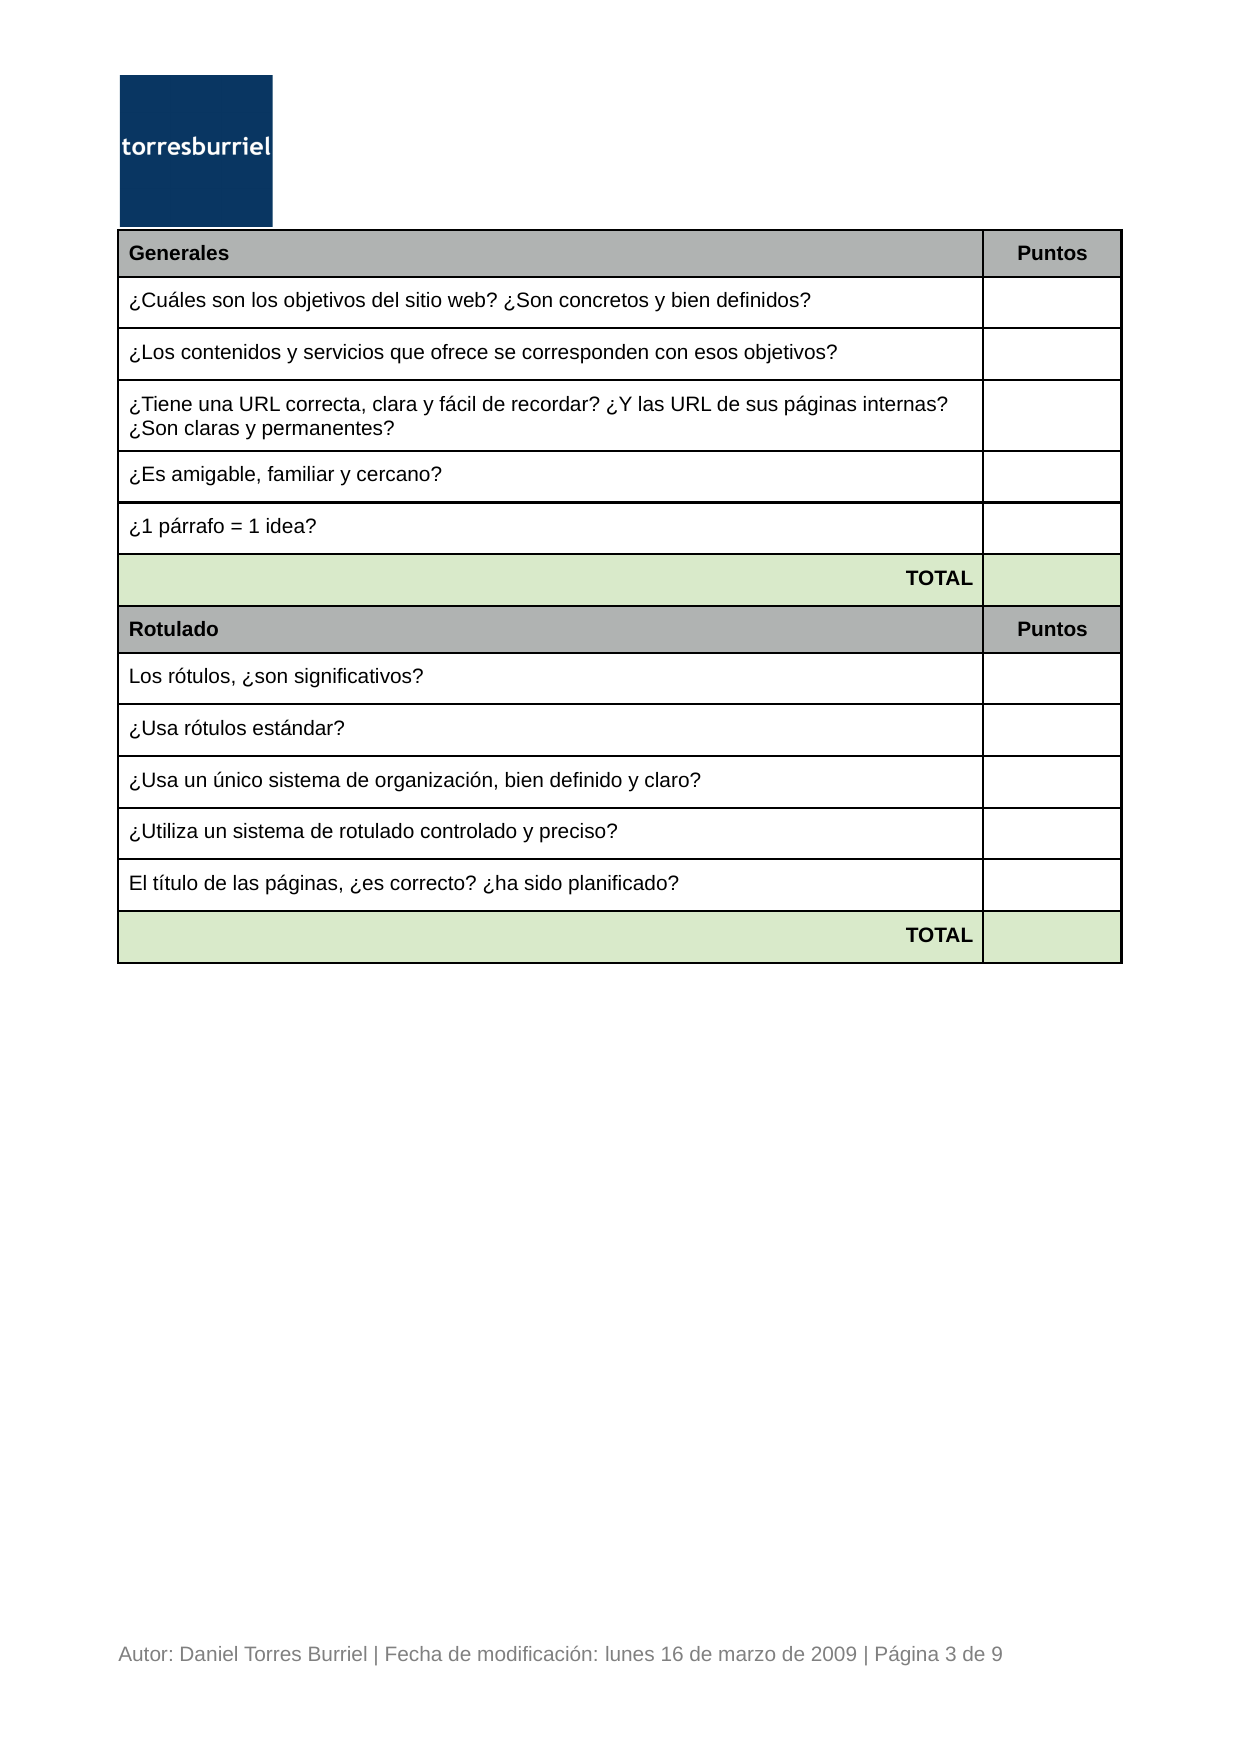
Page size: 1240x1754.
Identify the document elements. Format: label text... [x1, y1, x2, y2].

table_header Generales [119, 231, 982, 276]
table_cell [984, 860, 1120, 910]
table_cell ¿Usa un único sistema de organización, bien deﬁnido y claro? [119, 757, 982, 807]
table_cell Puntos [984, 607, 1120, 652]
table_header Puntos [984, 231, 1120, 276]
table_cell [984, 329, 1120, 379]
table_cell Los rótulos, ¿son signiﬁcativos? [119, 654, 982, 703]
table_cell Rotulado [119, 607, 982, 652]
table_cell ¿Utiliza un sistema de rotulado controlado y preciso? [119, 809, 982, 858]
table_cell [984, 452, 1120, 501]
table_cell TOTAL [119, 555, 982, 605]
table_cell ¿1 párrafo = 1 idea? [119, 504, 982, 553]
table_cell TOTAL [119, 912, 982, 962]
picture [119, 75, 273, 227]
table_cell El título de las páginas, ¿es correcto? ¿ha sido planiﬁcado? [119, 860, 982, 910]
table_cell ¿Es amigable, familiar y cercano? [119, 452, 982, 501]
table_cell ¿Tiene una URL correcta, clara y fácil de recordar? ¿Y las URL de sus páginas internas? ¿Son claras y permanentes? [119, 381, 982, 450]
table_cell [984, 504, 1120, 553]
table_cell ¿Cuáles son los objetivos del sitio web? ¿Son concretos y bien deﬁnidos? [119, 278, 982, 327]
table_cell [984, 757, 1120, 807]
table_cell ¿Usa rótulos estándar? [119, 705, 982, 755]
table_cell [984, 654, 1120, 703]
table_cell [984, 705, 1120, 755]
table_cell [984, 912, 1120, 962]
table_cell ¿Los contenidos y servicios que ofrece se corresponden con esos objetivos? [119, 329, 982, 379]
table_cell [984, 381, 1120, 450]
table_cell [984, 809, 1120, 858]
table_cell [984, 555, 1120, 605]
table_cell [984, 278, 1120, 327]
